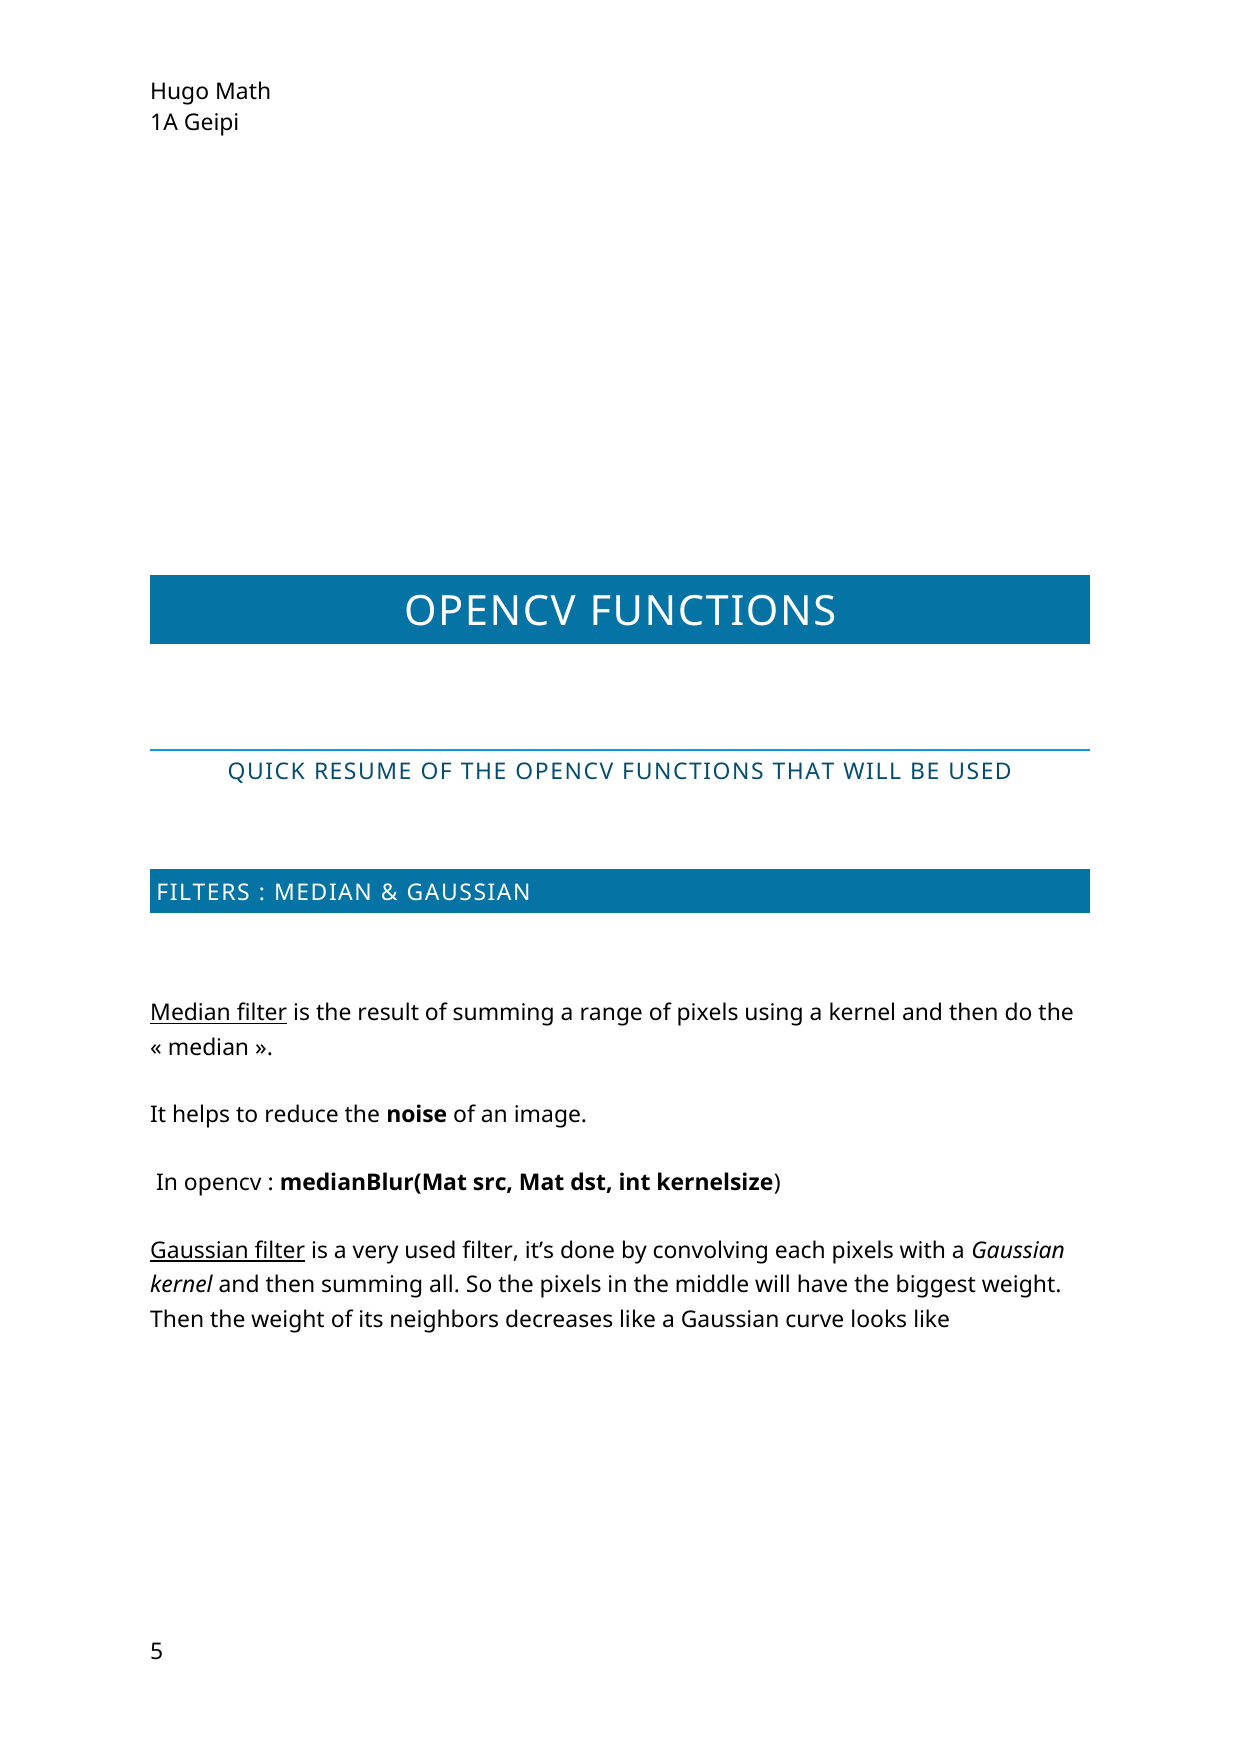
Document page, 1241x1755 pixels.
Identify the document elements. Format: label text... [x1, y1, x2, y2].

text It helps to reduce the noise of an image. [150, 1098, 1090, 1129]
text In opencv : medianBlur(Mat src, Mat dst, int kernelsize) [150, 1166, 1090, 1197]
text Median filter is the result of summing a range of pixels using a kernel and then do the « median ». [150, 996, 1090, 1062]
text Gaussian filter is a very used filter, it’s done by convolving each pixels with a Gaussian kernel and then summing all. So the pixels in the middle will have the biggest weight. Then the weight of its neighbors decreases like a Gaussian curve looks like [150, 1234, 1090, 1334]
subtitle Filters : median & Gaussian [156, 875, 1084, 907]
subtitle quick Resume of the opencv functions that will be used [150, 751, 1090, 786]
subtitle OPENCV Functions [156, 581, 1084, 638]
